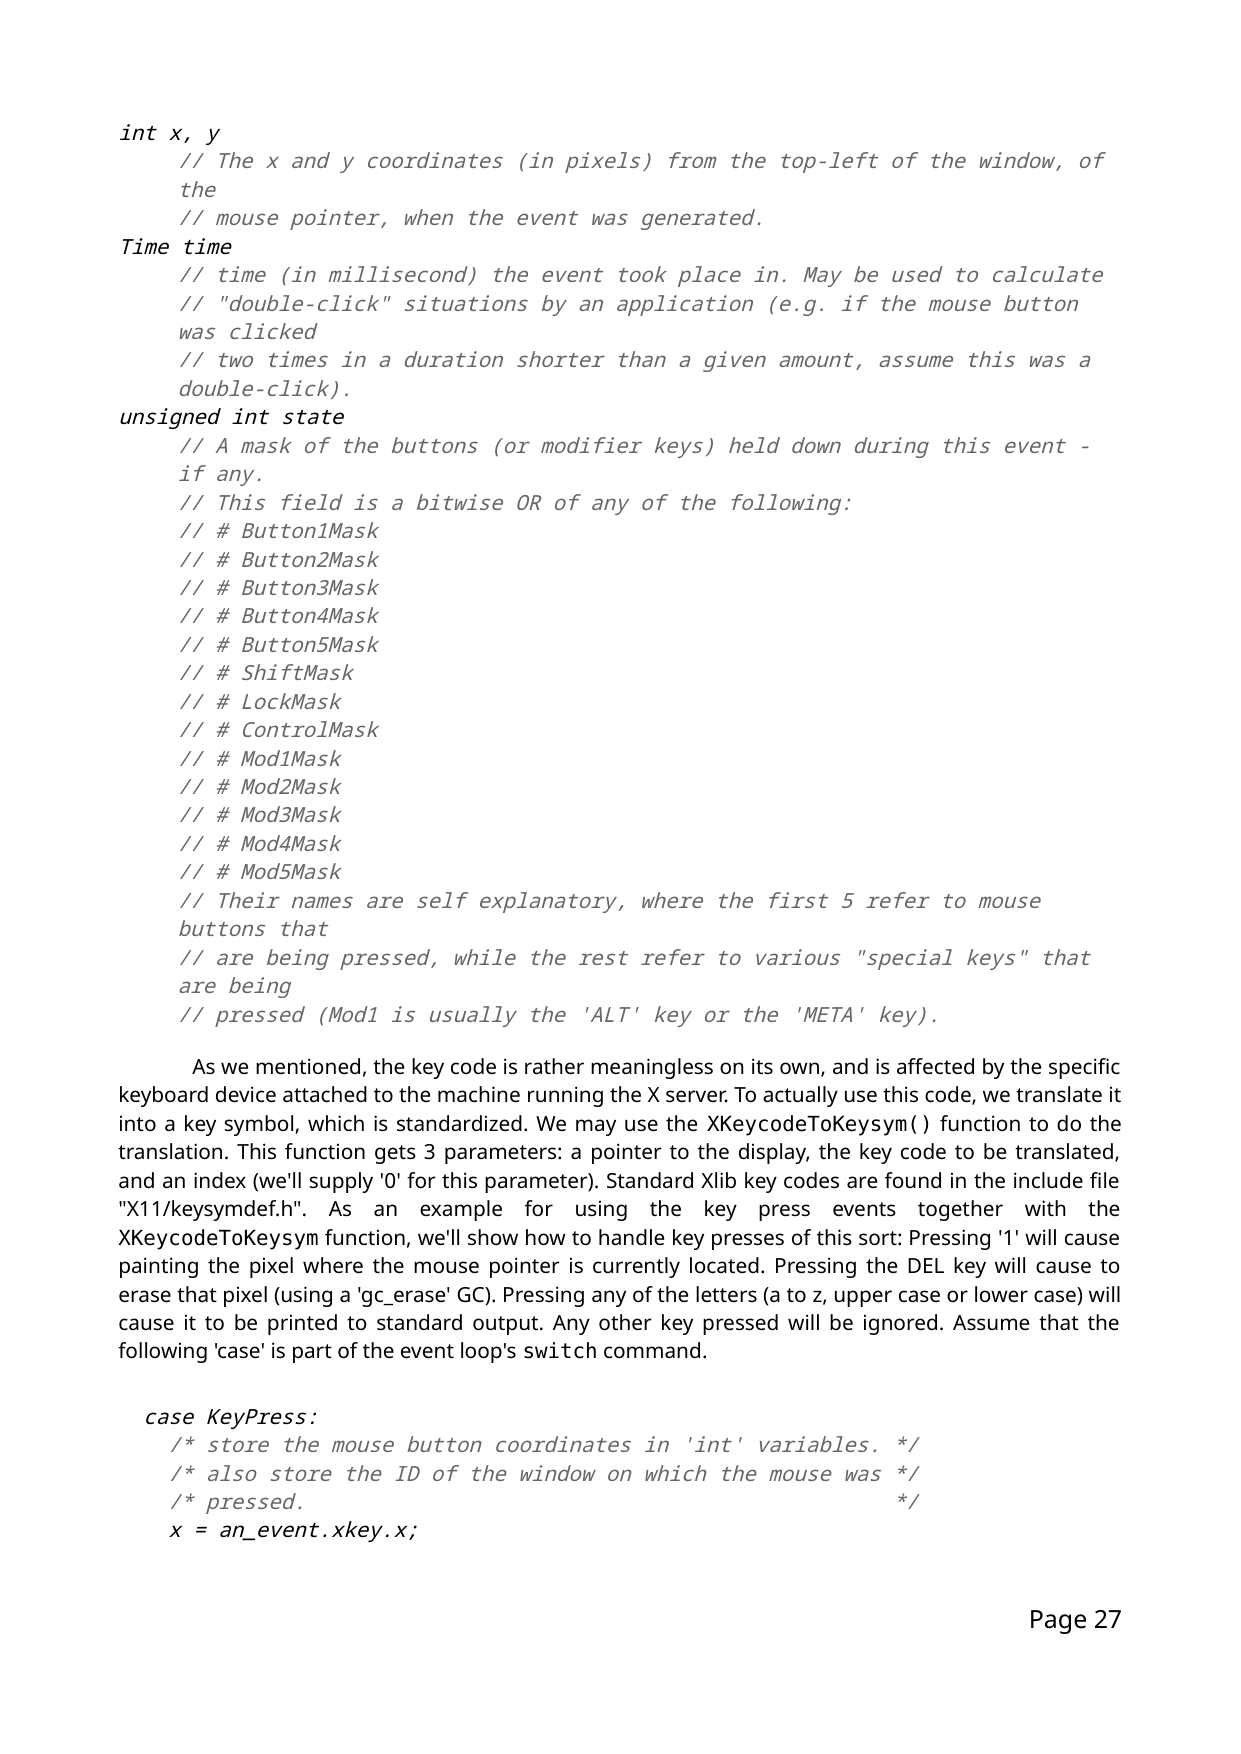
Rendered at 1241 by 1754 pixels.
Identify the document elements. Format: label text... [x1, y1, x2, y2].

list // # ControlMask [177, 715, 1122, 744]
list // two times in a duration shorter than a given amount, assume this was a double-click). [177, 346, 1122, 402]
list // # Mod4Mask [177, 829, 1122, 857]
list // Their names are self explanatory, where the first 5 refer to mouse buttons that [177, 886, 1122, 943]
list // A mask of the buttons (or modifier keys) held down during this event - if any. [177, 431, 1122, 488]
list // # Mod2Mask [177, 772, 1122, 801]
list // The x and y coordinates (in pixels) from the top-left of the window, of the [177, 147, 1122, 203]
list // # LockMask [177, 687, 1122, 715]
list // # Button5Mask [177, 630, 1122, 658]
list // # ShiftMask [177, 658, 1122, 687]
list // "double-click" situations by an application (e.g. if the mouse button was clicked [177, 289, 1122, 346]
text /* pressed. */ [118, 1487, 1122, 1516]
list // This field is a bitwise OR of any of the following: [177, 488, 1122, 516]
subtitle Time time [118, 232, 1122, 260]
list // # Button3Mask [177, 573, 1122, 602]
subtitle unsigned int state [118, 402, 1122, 431]
list // mouse pointer, when the event was generated. [177, 203, 1122, 232]
text x = an_event.xkey.x; [118, 1516, 1122, 1544]
text /* also store the ID of the window on which the mouse was */ [118, 1459, 1122, 1487]
text /* store the mouse button coordinates in 'int' variables. */ [118, 1430, 1122, 1459]
list // # Button1Mask [177, 516, 1122, 545]
list // # Mod1Mask [177, 744, 1122, 772]
list // # Mod3Mask [177, 801, 1122, 829]
list // are being pressed, while the rest refer to various "special keys" that are being [177, 943, 1122, 1000]
text case KeyPress: [118, 1402, 1122, 1430]
list // # Button4Mask [177, 602, 1122, 630]
subtitle int x, y [118, 118, 1122, 147]
list // pressed (Mod1 is usually the 'ALT' key or the 'META' key). [177, 1000, 1122, 1028]
list // # Button2Mask [177, 545, 1122, 573]
text As we mentioned, the key code is rather meaningless on its own, and is affected by the specific keyboard device attached to the machine running the X server. To actually use this code, we translate it into a key symbol, which is standardized. We may use the XKeycodeToKeysym() function to do the translation. This function gets 3 parameters: a pointer to the display, the key code to be translated, and an index (we'll supply '0' for this parameter). Standard Xlib key codes are found in the include file "X11/keysymdef.h". As an example for using the key press events together with the XKeycodeToKeysym function, we'll show how to handle key presses of this sort: Pressing '1' will cause painting the pixel where the mouse pointer is currently located. Pressing the DEL key will cause to erase that pixel (using a 'gc_erase' GC). Pressing any of the letters (a to z, upper case or lower case) will cause it to be printed to standard output. Any other key pressed will be ignored. Assume that the following 'case' is part of the event loop's switch command. [118, 1052, 1122, 1365]
list // # Mod5Mask [177, 857, 1122, 886]
list // time (in millisecond) the event took place in. May be used to calculate [177, 260, 1122, 289]
